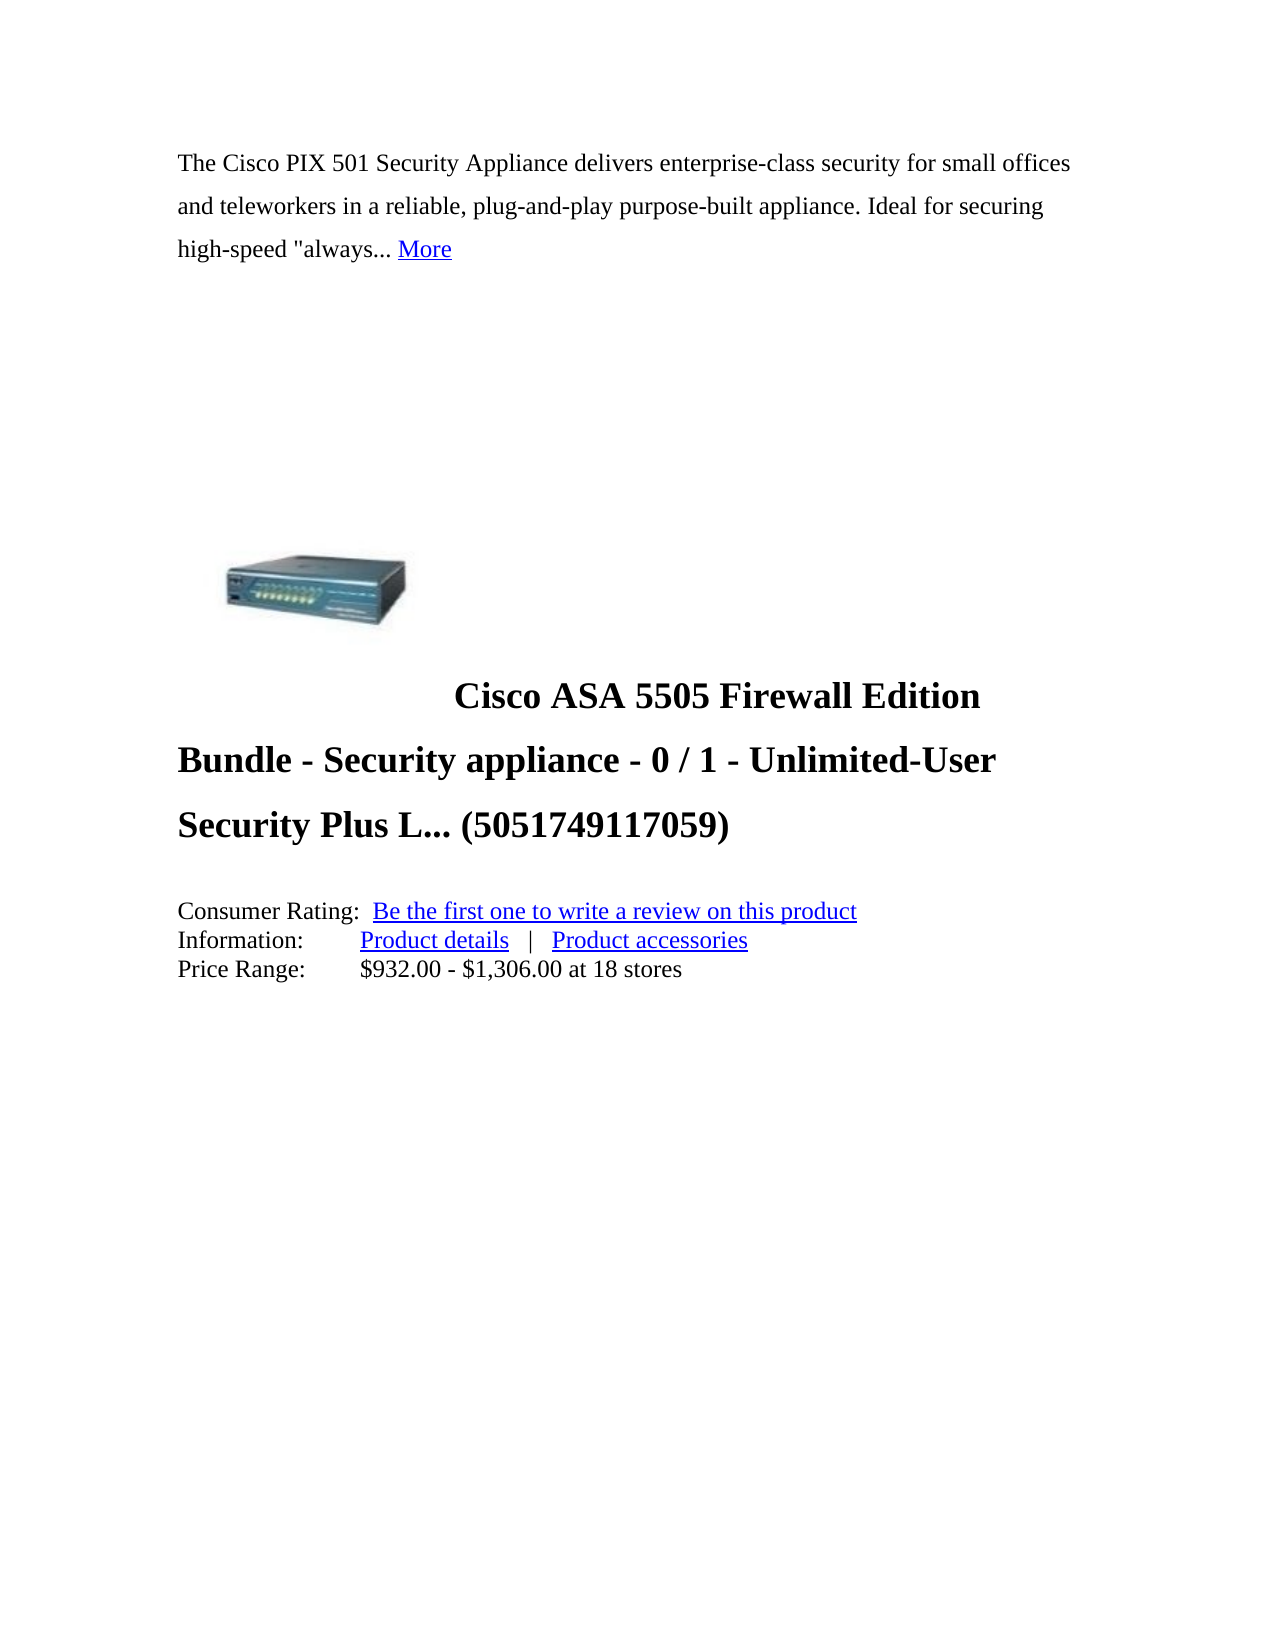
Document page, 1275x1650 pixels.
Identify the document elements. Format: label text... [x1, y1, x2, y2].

table_cell $932.00 - $1,306.00 at 18 stores [360, 954, 857, 983]
table_header Consumer Rating: [177, 896, 360, 925]
text Cisco ASA 5505 Firewall Edition Bundle - Security appliance - 0 / 1 - Unlimited-User Security Plus L... (5051749117059) [177, 474, 1098, 846]
picture [193, 482, 438, 699]
table_cell Information: [177, 925, 360, 954]
table_header Be the first one to write a review on this product [360, 896, 857, 925]
text The Cisco PIX 501 Security Appliance delivers enterprise-class security for small offices and teleworkers in a reliable, plug-and-play purpose-built appliance. Ideal for securing high-speed "always... More [177, 148, 1098, 263]
table_cell Product details | Product accessories [360, 925, 857, 954]
table_cell Price Range: [177, 954, 360, 983]
